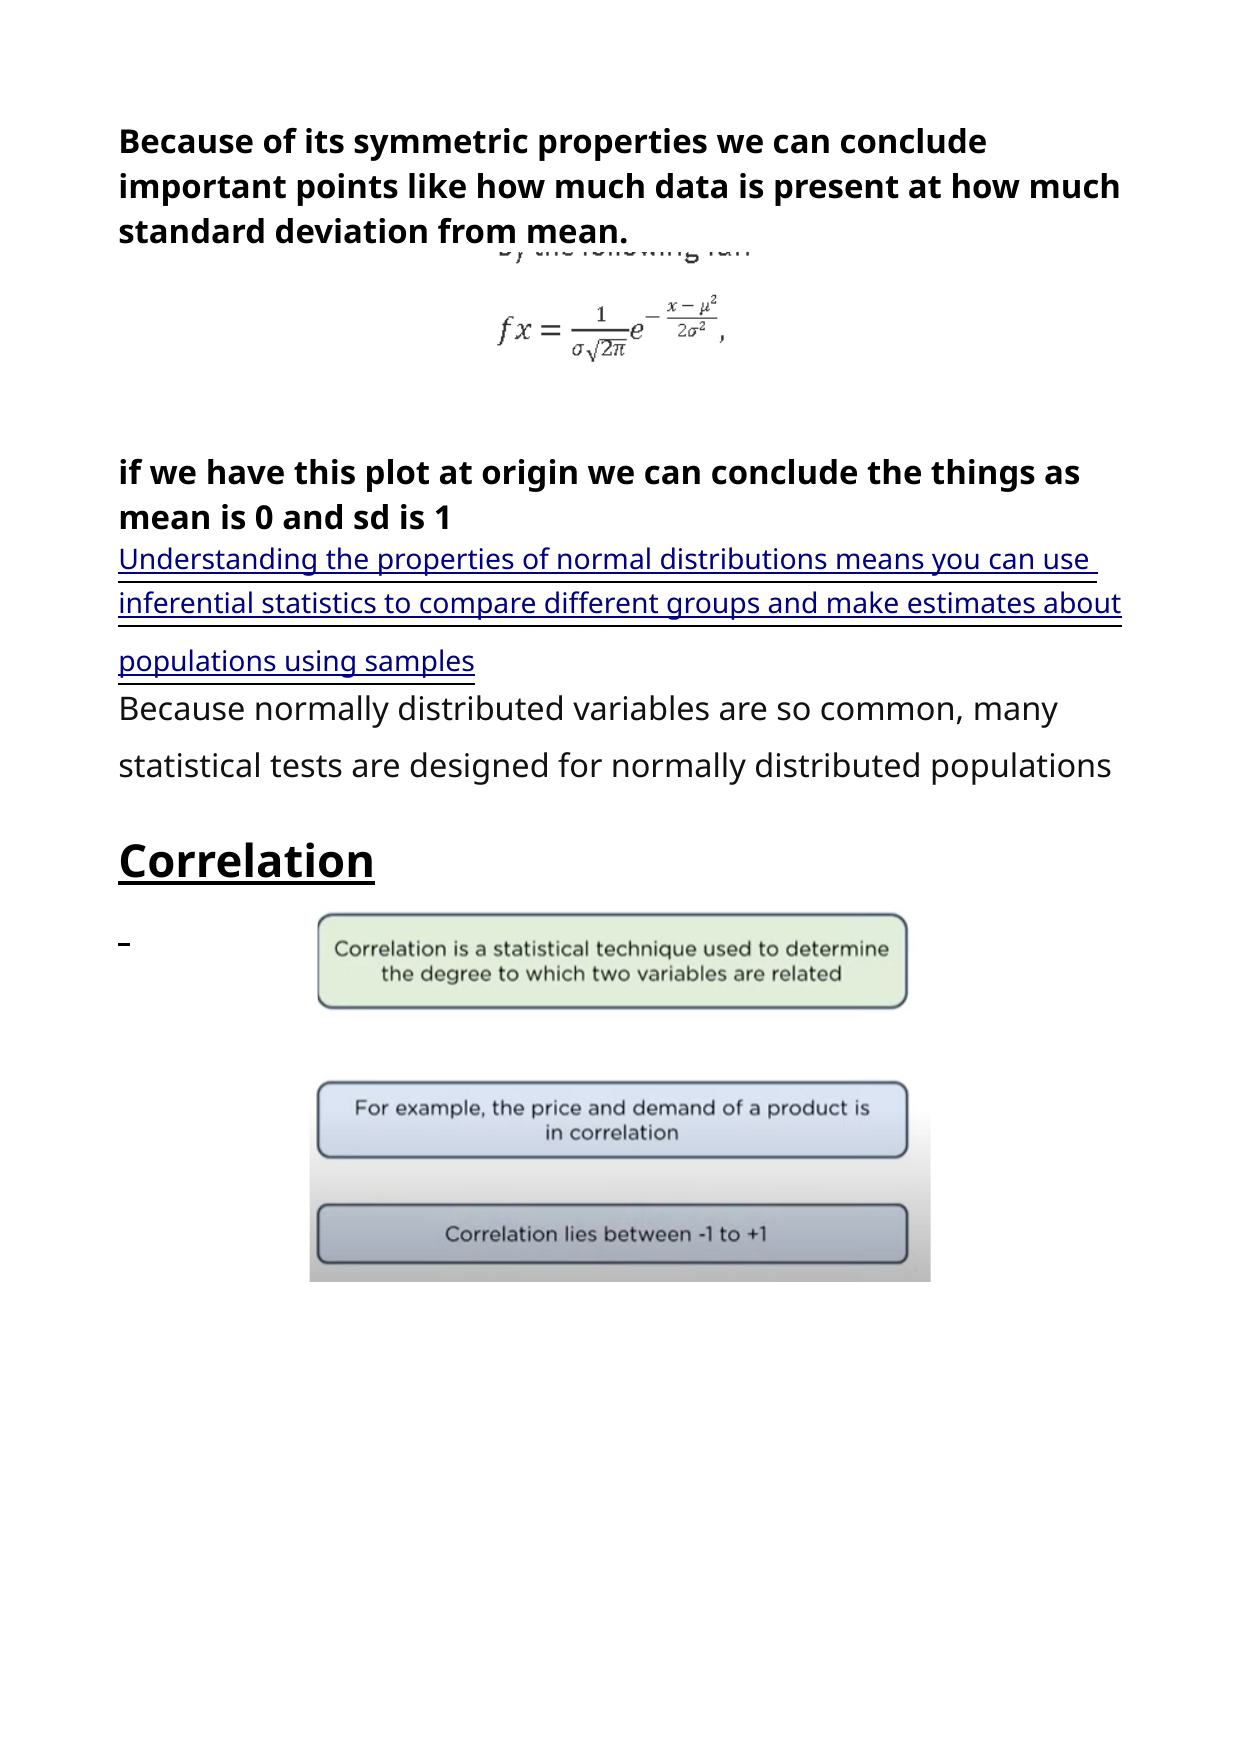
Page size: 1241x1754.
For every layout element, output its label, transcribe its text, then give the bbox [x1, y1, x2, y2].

picture [487, 252, 754, 396]
text Correlation [118, 829, 1122, 891]
text populations using samples [118, 627, 1122, 685]
picture [309, 1057, 931, 1282]
text if we have this plot at origin we can conclude the things as mean is 0 and sd is 1 [118, 449, 1122, 539]
text Because of its symmetric properties we can conclude important points like how much data is present at how much standard deviation from mean. [118, 118, 1122, 253]
picture [317, 891, 923, 1033]
text [118, 618, 1122, 625]
text Understanding the properties of normal distributions means you can use inferential statistics to compare different groups and make estimates about [118, 539, 1122, 616]
text Because normally distributed variables are so common, many statistical tests are designed for normally distributed populations [118, 685, 1122, 791]
